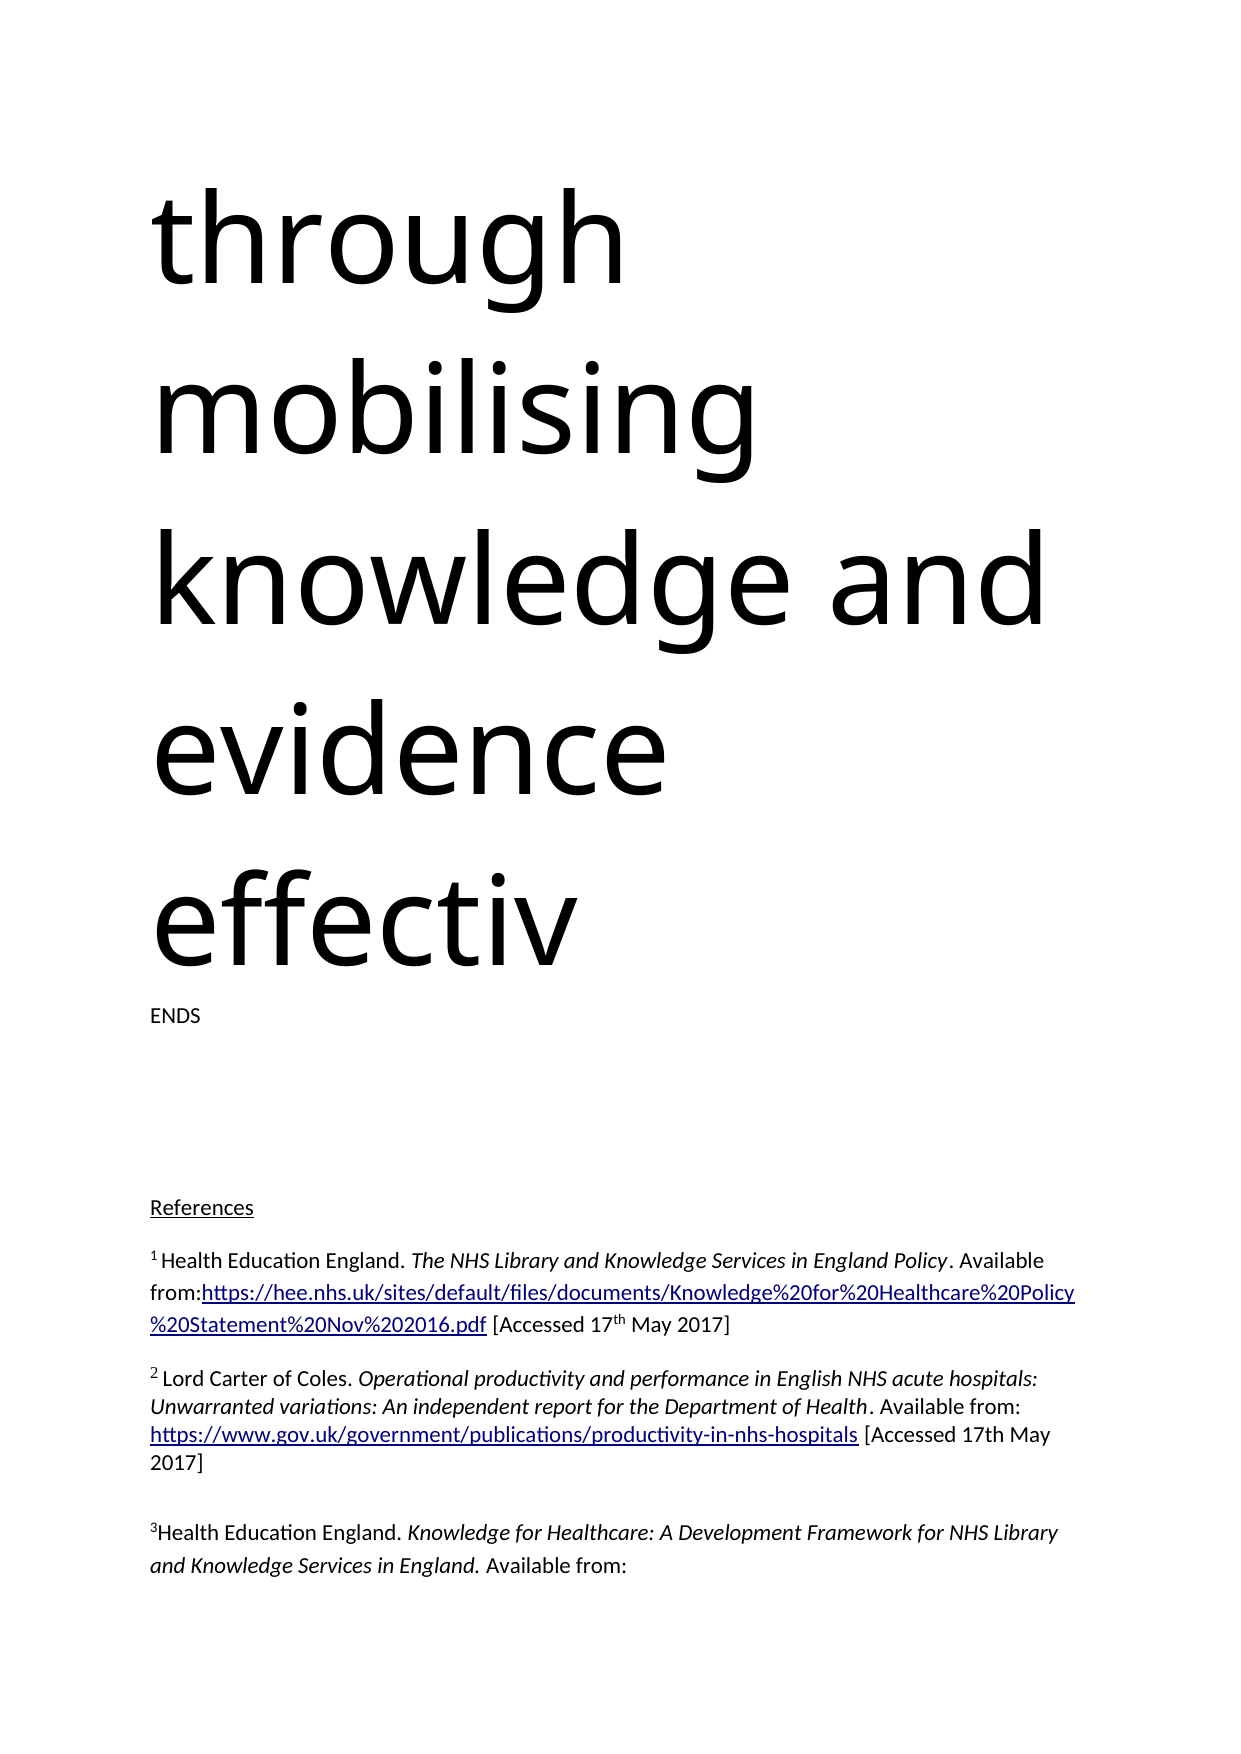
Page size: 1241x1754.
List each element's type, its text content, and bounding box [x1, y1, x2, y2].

text 3Health Education England. Knowledge for Healthcare: A Development Framework for NHS Library and Knowledge Services in England. Available from: [150, 1518, 1090, 1579]
text 1 Health Education England. The NHS Library and Knowledge Services in England Policy. Available from:https://hee.nhs.uk/sites/default/files/documents/Knowledge%20for%20Healthcare%20Policy%20Statement%20Nov%202016.pdf [Accessed 17th May 2017] [150, 1246, 1090, 1338]
text 2 Lord Carter of Coles. Operational productivity and performance in English NHS acute hospitals: Unwarranted variations: An independent report for the Department of Health. Available from: https://www.gov.uk/government/publications/productivity-in-nhs-hospitals [Accessed 17th May 2017] [150, 1363, 1090, 1476]
text References [150, 1193, 1090, 1221]
text knowledge and evidence effectiv [150, 491, 1090, 1002]
text ENDS [150, 1002, 1090, 1062]
text through mobilising [150, 150, 1090, 491]
